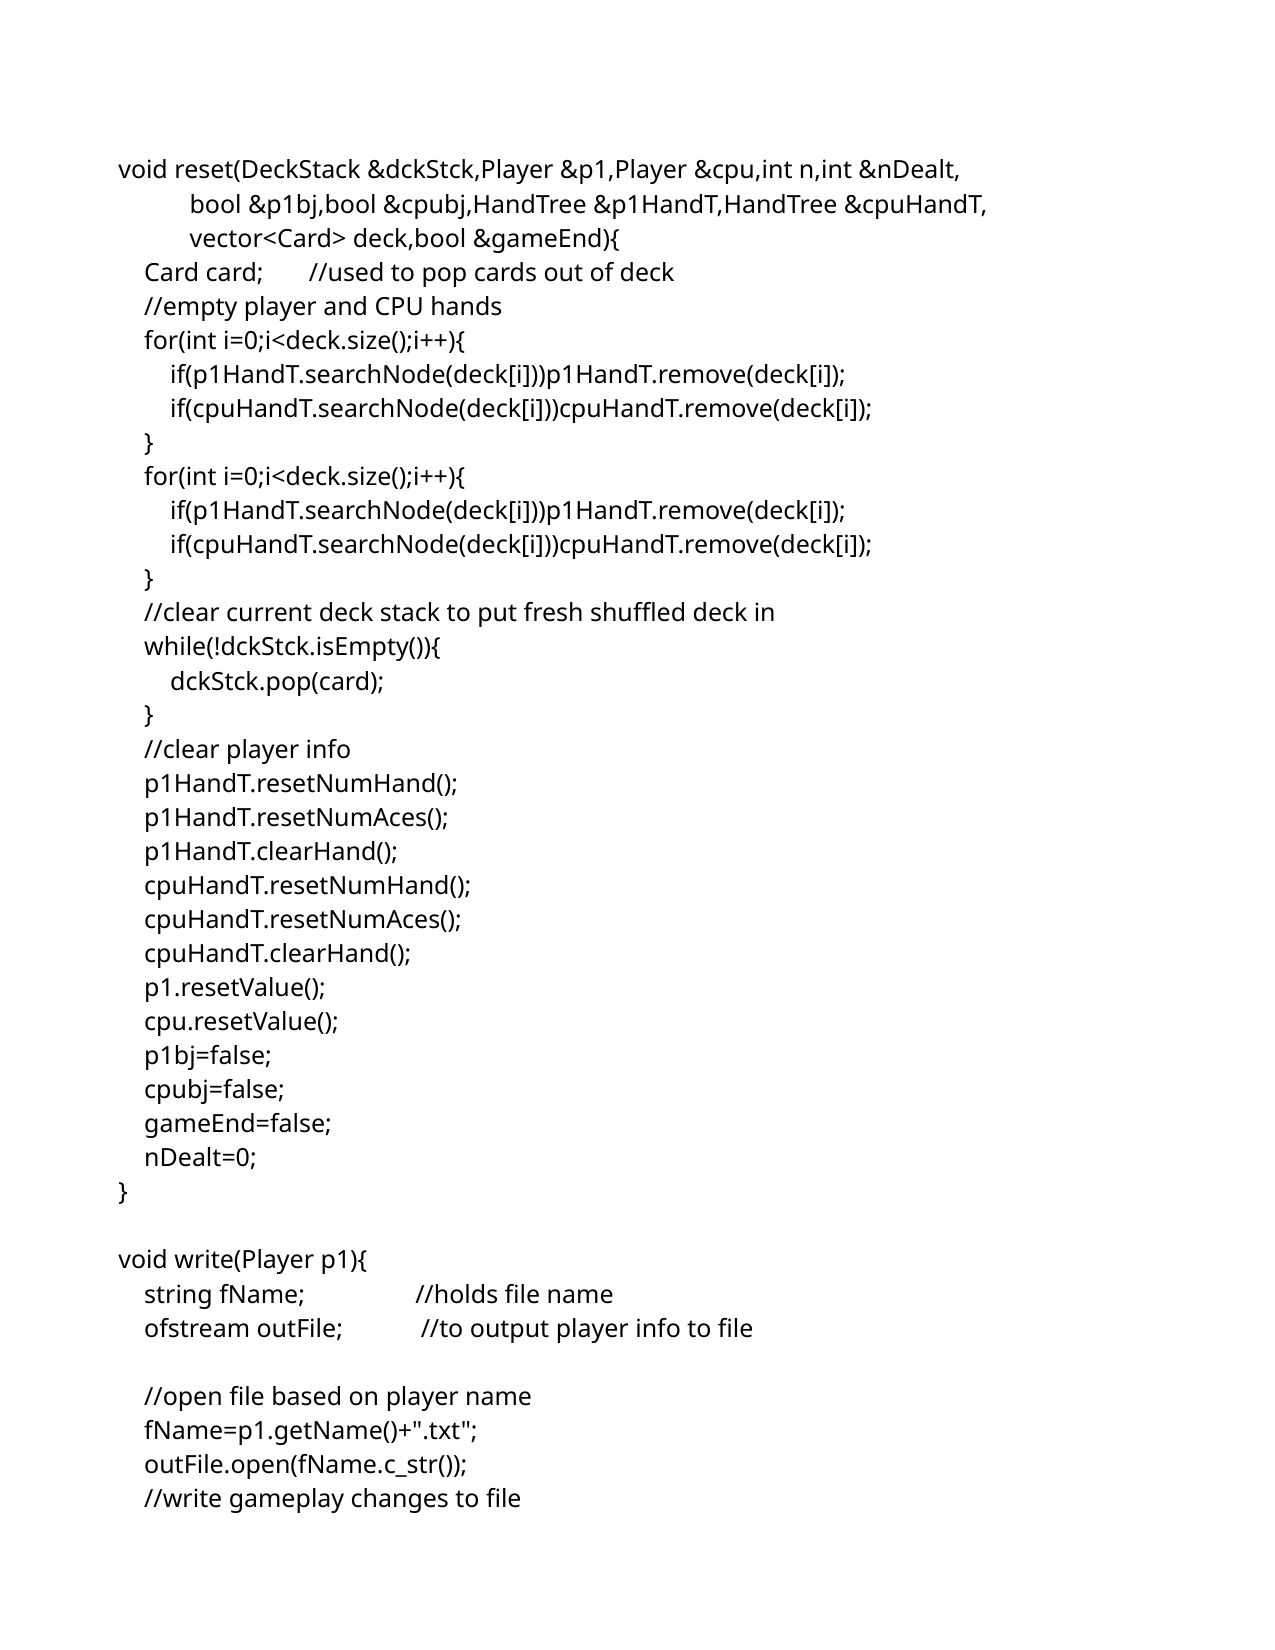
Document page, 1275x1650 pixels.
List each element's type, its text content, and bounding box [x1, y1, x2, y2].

text nDealt=0; [118, 1140, 1157, 1174]
text } [118, 697, 1157, 731]
text cpubj=false; [118, 1072, 1157, 1106]
text for(int i=0;i<deck.size();i++){ [118, 459, 1157, 493]
text for(int i=0;i<deck.size();i++){ [118, 322, 1157, 357]
text vector<Card> deck,bool &gameEnd){ [118, 220, 1157, 254]
text //clear player info [118, 731, 1157, 765]
text fName=p1.getName()+".txt"; [118, 1412, 1157, 1447]
text if(cpuHandT.searchNode(deck[i]))cpuHandT.remove(deck[i]); [118, 527, 1157, 561]
text p1bj=false; [118, 1038, 1157, 1072]
text } [118, 561, 1157, 595]
text if(p1HandT.searchNode(deck[i]))p1HandT.remove(deck[i]); [118, 493, 1157, 527]
text } [118, 425, 1157, 459]
text p1.resetValue(); [118, 970, 1157, 1004]
text p1HandT.clearHand(); [118, 833, 1157, 867]
text void reset(DeckStack &dckStck,Player &p1,Player &cpu,int n,int &nDealt, [118, 152, 1157, 186]
text cpuHandT.resetNumHand(); [118, 867, 1157, 902]
text p1HandT.resetNumAces(); [118, 799, 1157, 833]
text ofstream outFile; //to output player info to file [118, 1310, 1157, 1344]
text string fName; //holds file name [118, 1276, 1157, 1310]
text //open file based on player name [118, 1378, 1157, 1412]
text gameEnd=false; [118, 1106, 1157, 1140]
text cpuHandT.resetNumAces(); [118, 902, 1157, 936]
text Card card; //used to pop cards out of deck [118, 254, 1157, 288]
text outFile.open(fName.c_str()); [118, 1447, 1157, 1481]
text cpuHandT.clearHand(); [118, 936, 1157, 970]
text while(!dckStck.isEmpty()){ [118, 629, 1157, 663]
text bool &p1bj,bool &cpubj,HandTree &p1HandT,HandTree &cpuHandT, [118, 186, 1157, 220]
text //clear current deck stack to put fresh shuffled deck in [118, 595, 1157, 629]
text dckStck.pop(card); [118, 663, 1157, 697]
text cpu.resetValue(); [118, 1004, 1157, 1038]
text } [118, 1174, 1157, 1208]
text if(p1HandT.searchNode(deck[i]))p1HandT.remove(deck[i]); [118, 357, 1157, 391]
text if(cpuHandT.searchNode(deck[i]))cpuHandT.remove(deck[i]); [118, 391, 1157, 425]
text //write gameplay changes to file [118, 1481, 1157, 1515]
text void write(Player p1){ [118, 1242, 1157, 1276]
text //empty player and CPU hands [118, 288, 1157, 322]
text p1HandT.resetNumHand(); [118, 765, 1157, 799]
